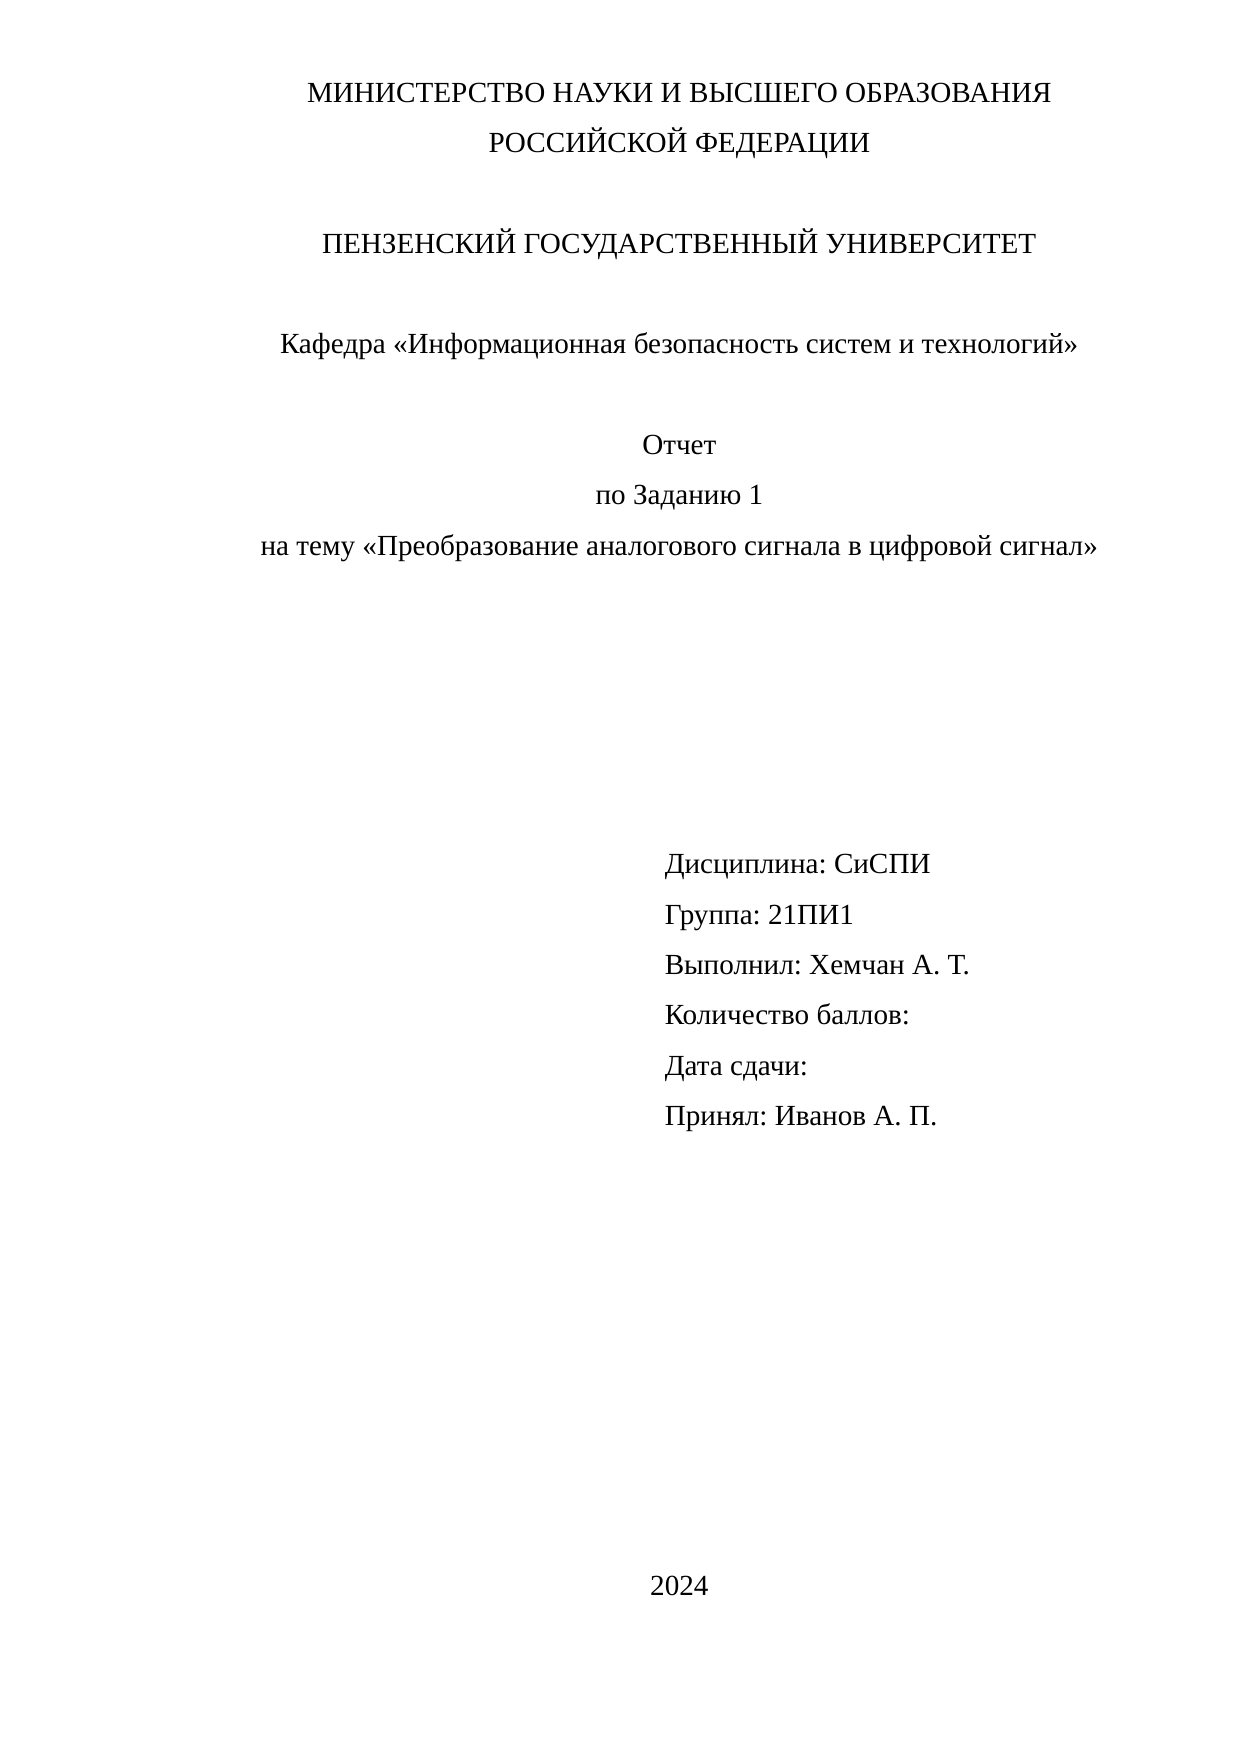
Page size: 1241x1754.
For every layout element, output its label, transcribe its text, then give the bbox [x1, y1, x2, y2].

text РОССИЙСКОЙ ФЕДЕРАЦИИ [177, 125, 1181, 159]
text Количество баллов: [591, 997, 1181, 1031]
text МИНИСТЕРСТВО НАУКИ И ВЫСШЕГО ОБРАЗОВАНИЯ [177, 75, 1181, 108]
text Дисциплина: СиСПИ [591, 846, 1181, 880]
text Группа: 21ПИ1 [591, 897, 1181, 930]
text 2024 [177, 1568, 1181, 1601]
text Принял: Иванов А. П. [591, 1098, 1181, 1132]
text ПЕНЗЕНСКИЙ ГОСУДАРСТВЕННЫЙ УНИВЕРСИТЕТ [177, 226, 1181, 259]
text Кафедра «Информационная безопасность систем и технологий» [177, 327, 1181, 360]
text на тему «Преобразование аналогового сигнала в цифровой сигнал» [177, 528, 1181, 561]
text Выполнил: Хемчан А. Т. [591, 947, 1181, 981]
text Дата сдачи: [591, 1048, 1181, 1081]
text по Заданию 1 [177, 477, 1181, 511]
text Отчет [177, 427, 1181, 461]
